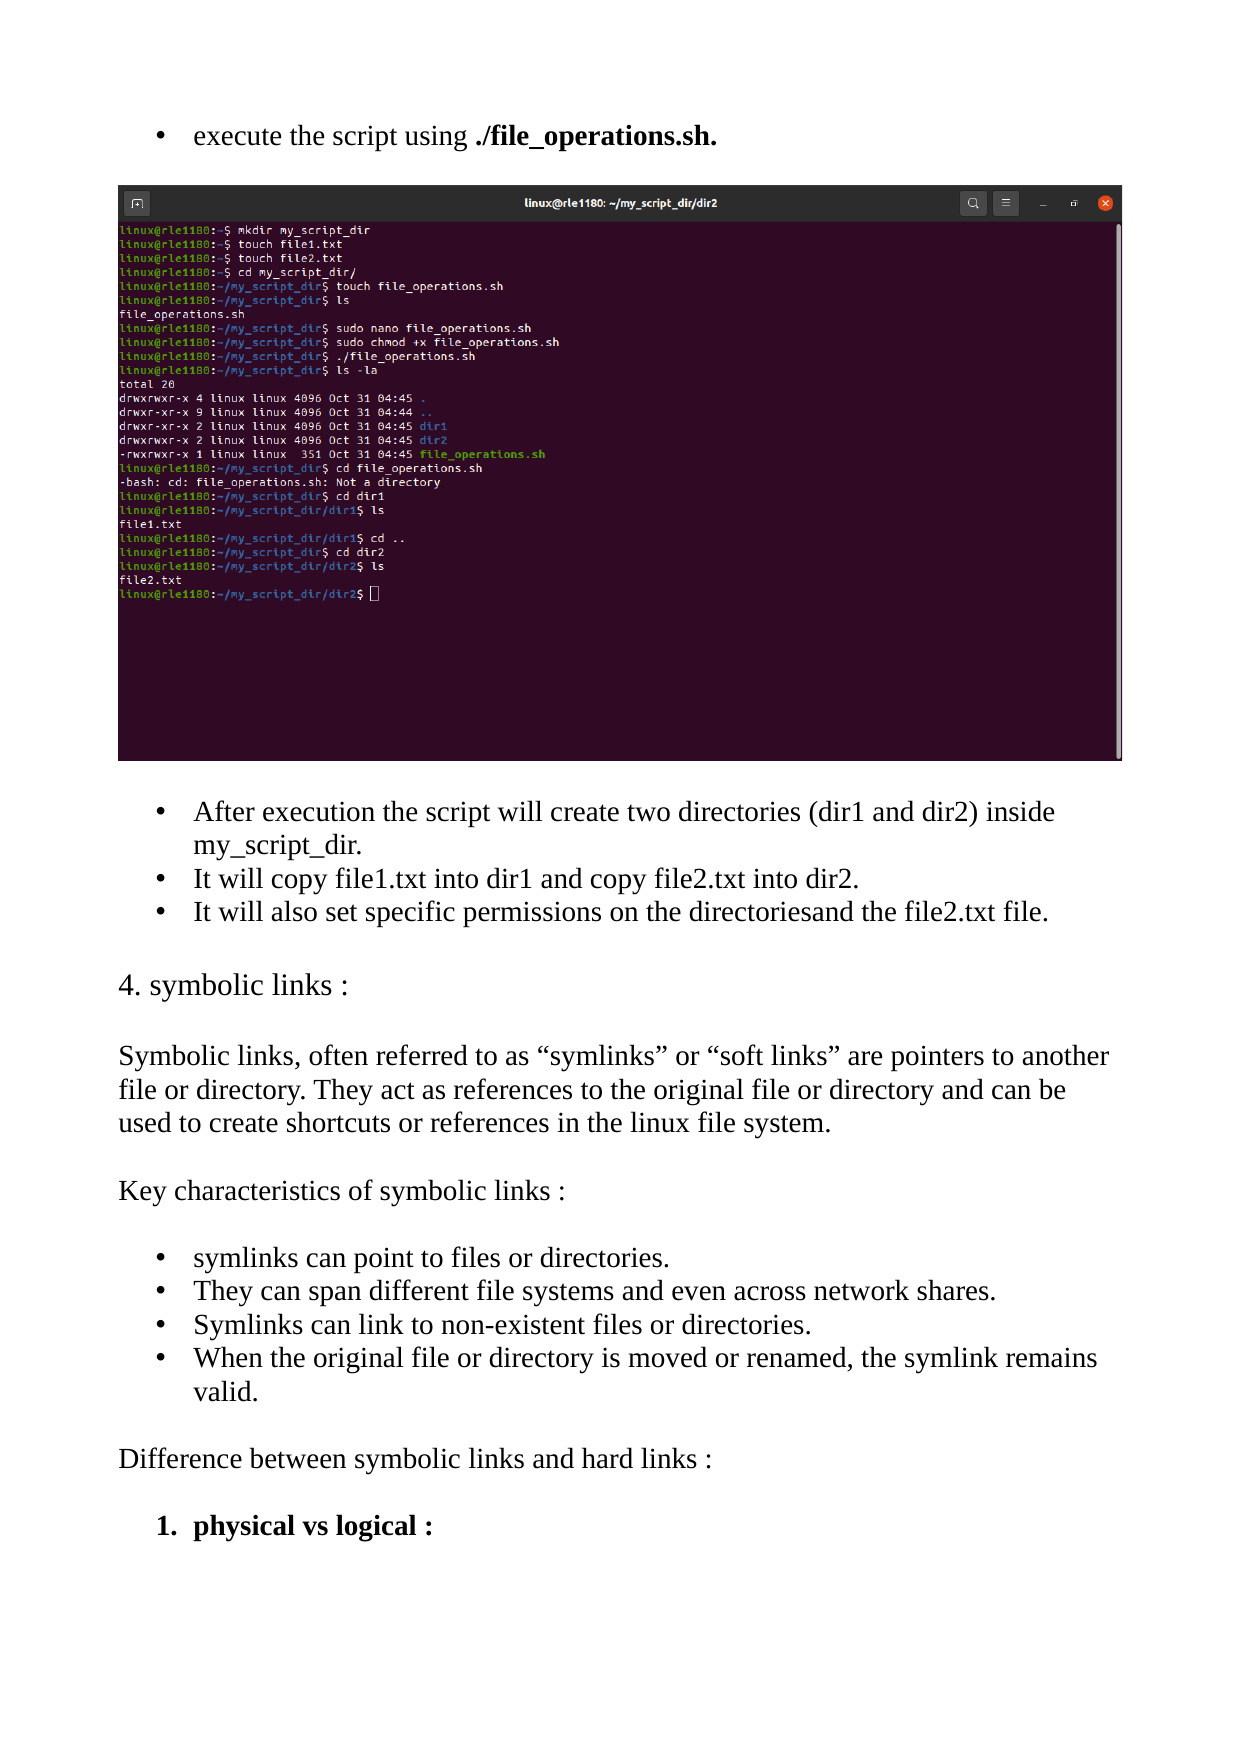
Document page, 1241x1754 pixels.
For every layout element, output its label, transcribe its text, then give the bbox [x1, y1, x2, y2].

list It will also set specific permissions on the directoriesand the file2.txt file. [156, 894, 1122, 928]
list It will copy file1.txt into dir1 and copy file2.txt into dir2. [156, 861, 1122, 894]
list When the original file or directory is moved or renamed, the symlink remains valid. [156, 1341, 1122, 1408]
list They can span different file systems and even across network shares. [156, 1273, 1122, 1307]
text Key characteristics of symbolic links : [118, 1173, 1122, 1206]
text 4. symbolic links : [118, 967, 1122, 1002]
list physical vs logical : [156, 1508, 1122, 1542]
text file or directory. They act as references to the original file or directory and can be used to create shortcuts or references in the linux file system. [118, 1072, 1122, 1139]
text Difference between symbolic links and hard links : [118, 1441, 1122, 1475]
list Symlinks can link to non-existent files or directories. [156, 1307, 1122, 1341]
list execute the script using ./file_operations.sh. [156, 118, 1122, 152]
list symlinks can point to files or directories. [156, 1240, 1122, 1273]
picture [118, 185, 1123, 761]
text Symbolic links, often referred to as “symlinks” or “soft links” are pointers to another [118, 1038, 1122, 1072]
list After execution the script will create two directories (dir1 and dir2) inside my_script_dir. [156, 794, 1122, 861]
